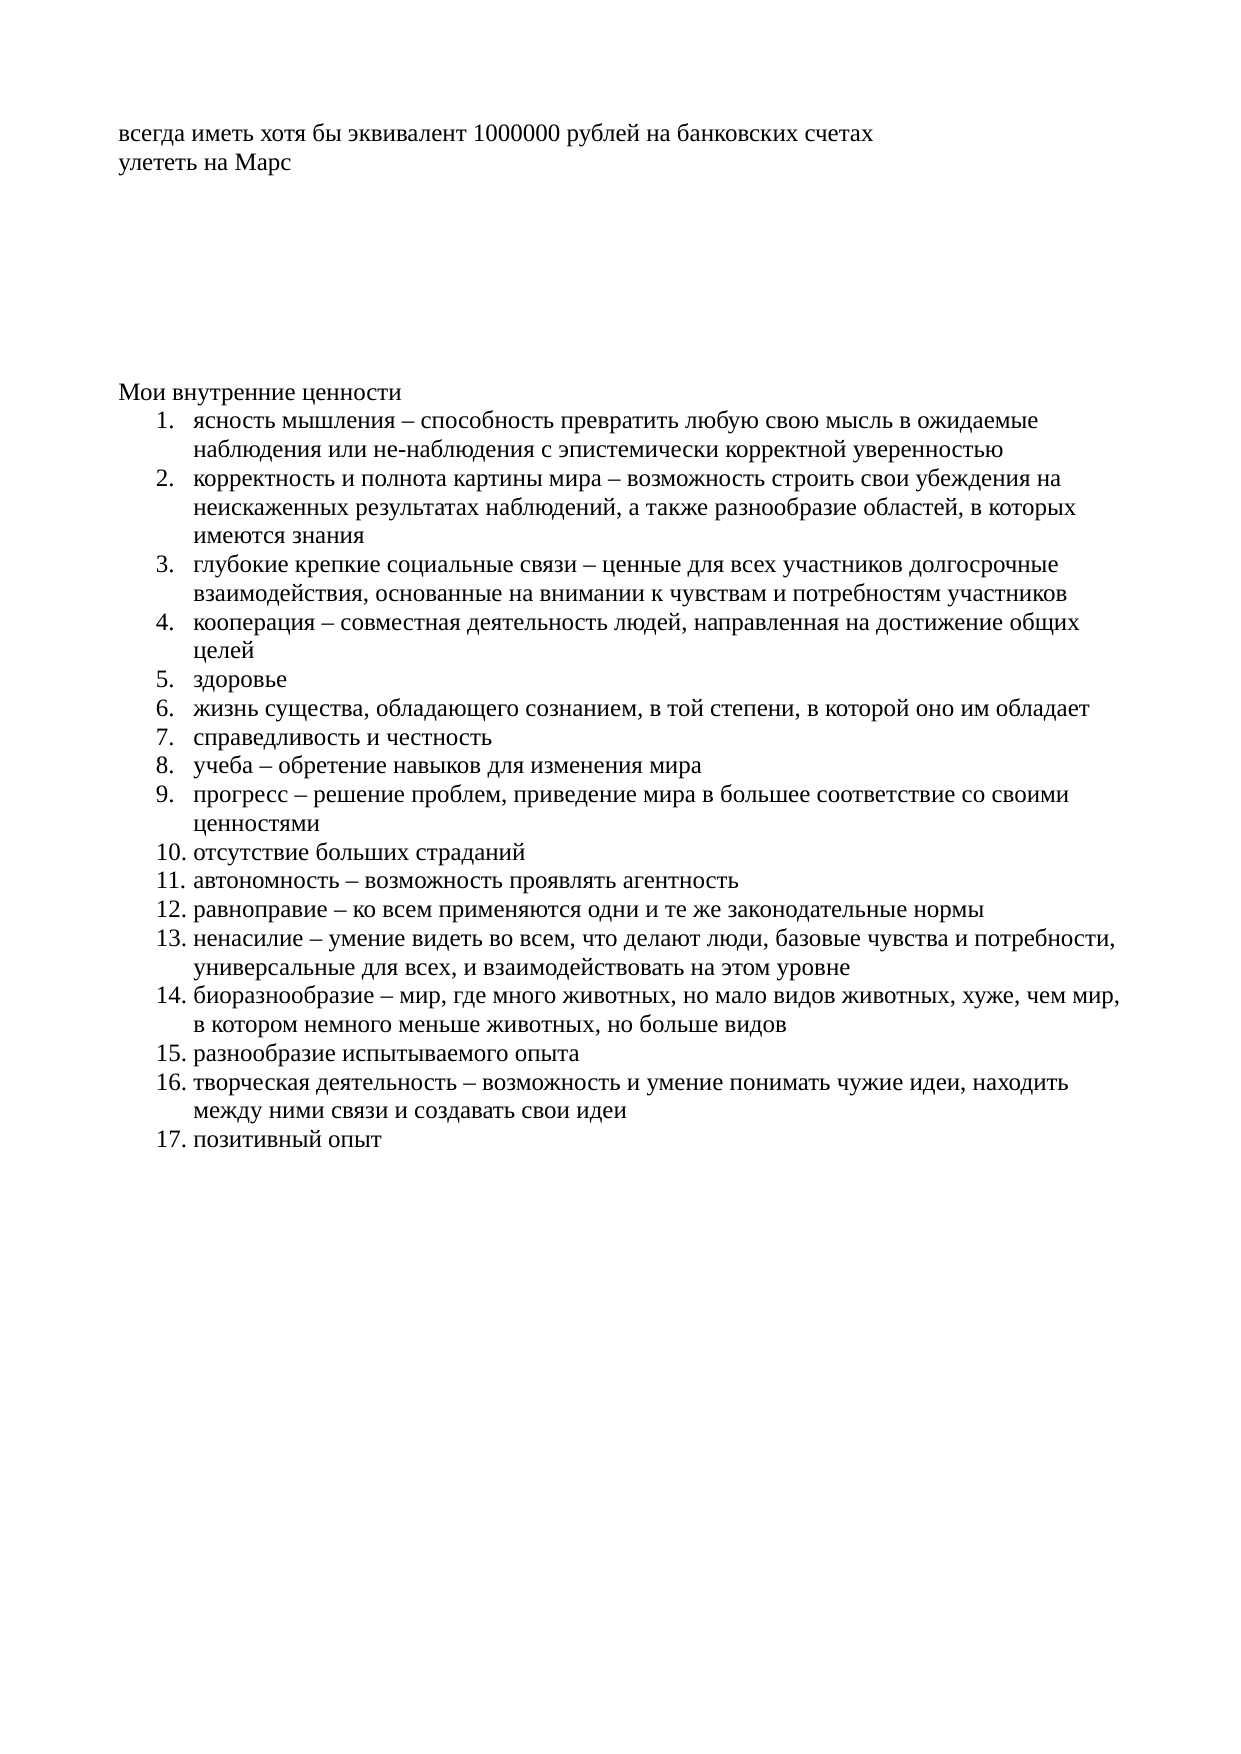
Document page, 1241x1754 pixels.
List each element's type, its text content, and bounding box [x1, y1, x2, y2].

text Мои внутренние ценности [118, 377, 1122, 406]
list здоровье [156, 664, 1122, 693]
list творческая деятельность – возможность и умение понимать чужие идеи, находить между ними связи и создавать свои идеи [156, 1067, 1122, 1124]
list отсутствие больших страданий [156, 837, 1122, 866]
list ясность мышления – способность превратить любую свою мысль в ожидаемые наблюдения или не-наблюдения с эпистемически корректной уверенностью [156, 406, 1122, 463]
list автономность – возможность проявлять агентность [156, 866, 1122, 894]
list учеба – обретение навыков для изменения мира [156, 751, 1122, 779]
list прогресс – решение проблем, приведение мира в большее соответствие со своими ценностями [156, 779, 1122, 837]
text улететь на Марс [118, 147, 1122, 176]
list биоразнообразие – мир, где много животных, но мало видов животных, хуже, чем мир, в котором немного меньше животных, но больше видов [156, 981, 1122, 1038]
list позитивный опыт [156, 1124, 1122, 1153]
list корректность и полнота картины мира – возможность строить свои убеждения на неискаженных результатах наблюдений, а также разнообразие областей, в которых имеются знания [156, 463, 1122, 549]
list жизнь существа, обладающего сознанием, в той степени, в которой оно им обладает [156, 693, 1122, 722]
list кооперация – совместная деятельность людей, направленная на достижение общих целей [156, 607, 1122, 664]
list равноправие – ко всем применяются одни и те же законодательные нормы [156, 894, 1122, 923]
list разнообразие испытываемого опыта [156, 1038, 1122, 1067]
list ненасилие – умение видеть во всем, что делают люди, базовые чувства и потребности, универсальные для всех, и взаимодействовать на этом уровне [156, 923, 1122, 981]
text всегда иметь хотя бы эквивалент 1000000 рублей на банковских счетах [118, 118, 1122, 147]
list справедливость и честность [156, 722, 1122, 751]
list глубокие крепкие социальные связи – ценные для всех участников долгосрочные взаимодействия, основанные на внимании к чувствам и потребностям участников [156, 549, 1122, 607]
